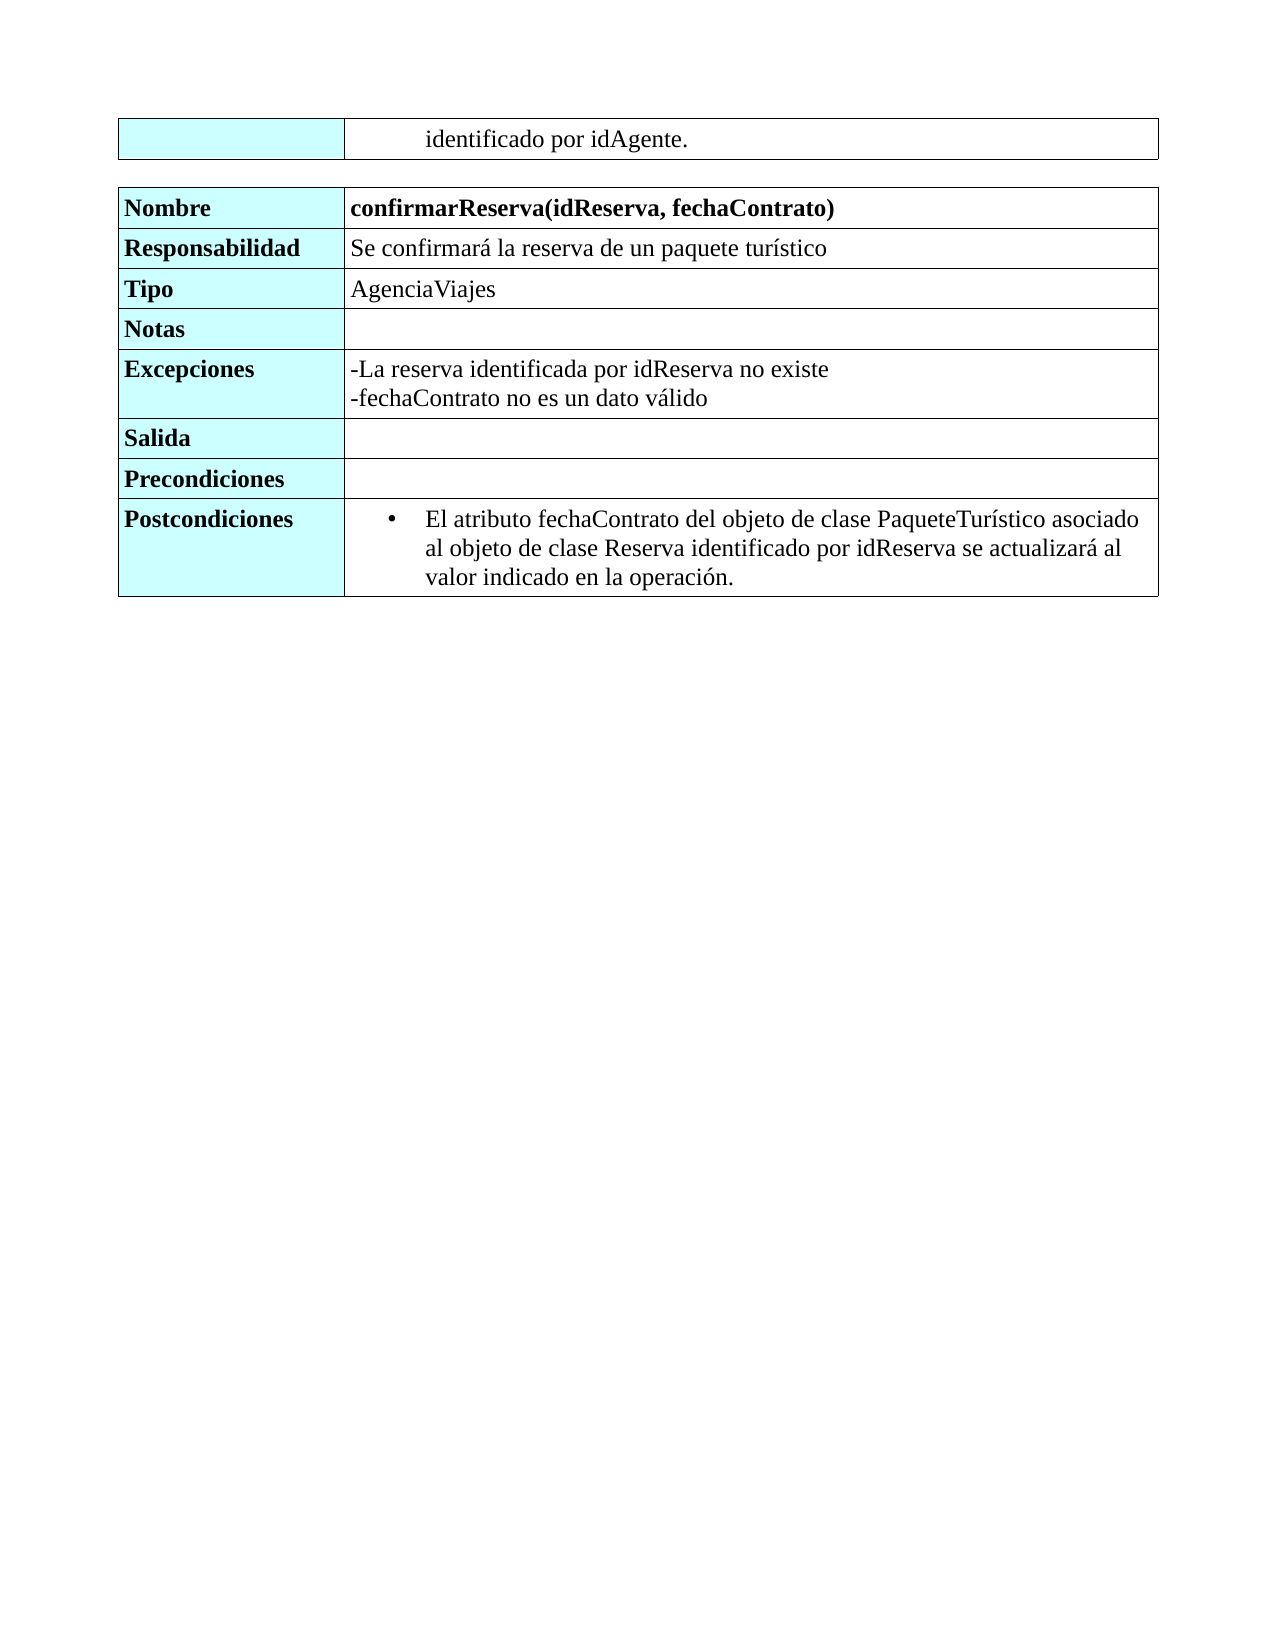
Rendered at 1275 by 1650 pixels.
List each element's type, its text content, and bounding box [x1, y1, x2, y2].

table_cell [345, 419, 1158, 458]
table_cell identificado por idAgente. [345, 119, 1158, 158]
table_cell [345, 459, 1158, 498]
table_cell El atributo fechaContrato del objeto de clase PaqueteTurístico asociado al objeto de clase Reserva identificado por idReserva se actualizará al valor indicado en la operación. [345, 499, 1158, 596]
table_header confirmarReserva(idReserva, fechaContrato) [345, 188, 1158, 228]
table_cell Precondiciones [119, 459, 344, 498]
table_cell Responsabilidad [119, 229, 344, 268]
table_cell [345, 309, 1158, 348]
table_cell AgenciaViajes [345, 269, 1158, 308]
table_cell Excepciones [119, 350, 344, 418]
table_cell [119, 119, 344, 158]
table_cell Salida [119, 419, 344, 458]
table_cell -La reserva identificada por idReserva no existe -fechaContrato no es un dato válido [345, 350, 1158, 418]
table_cell Notas [119, 309, 344, 348]
table_cell Tipo [119, 269, 344, 308]
table_cell Postcondiciones [119, 499, 344, 596]
table_cell Se confirmará la reserva de un paquete turístico [345, 229, 1158, 268]
table_header Nombre [119, 188, 344, 228]
